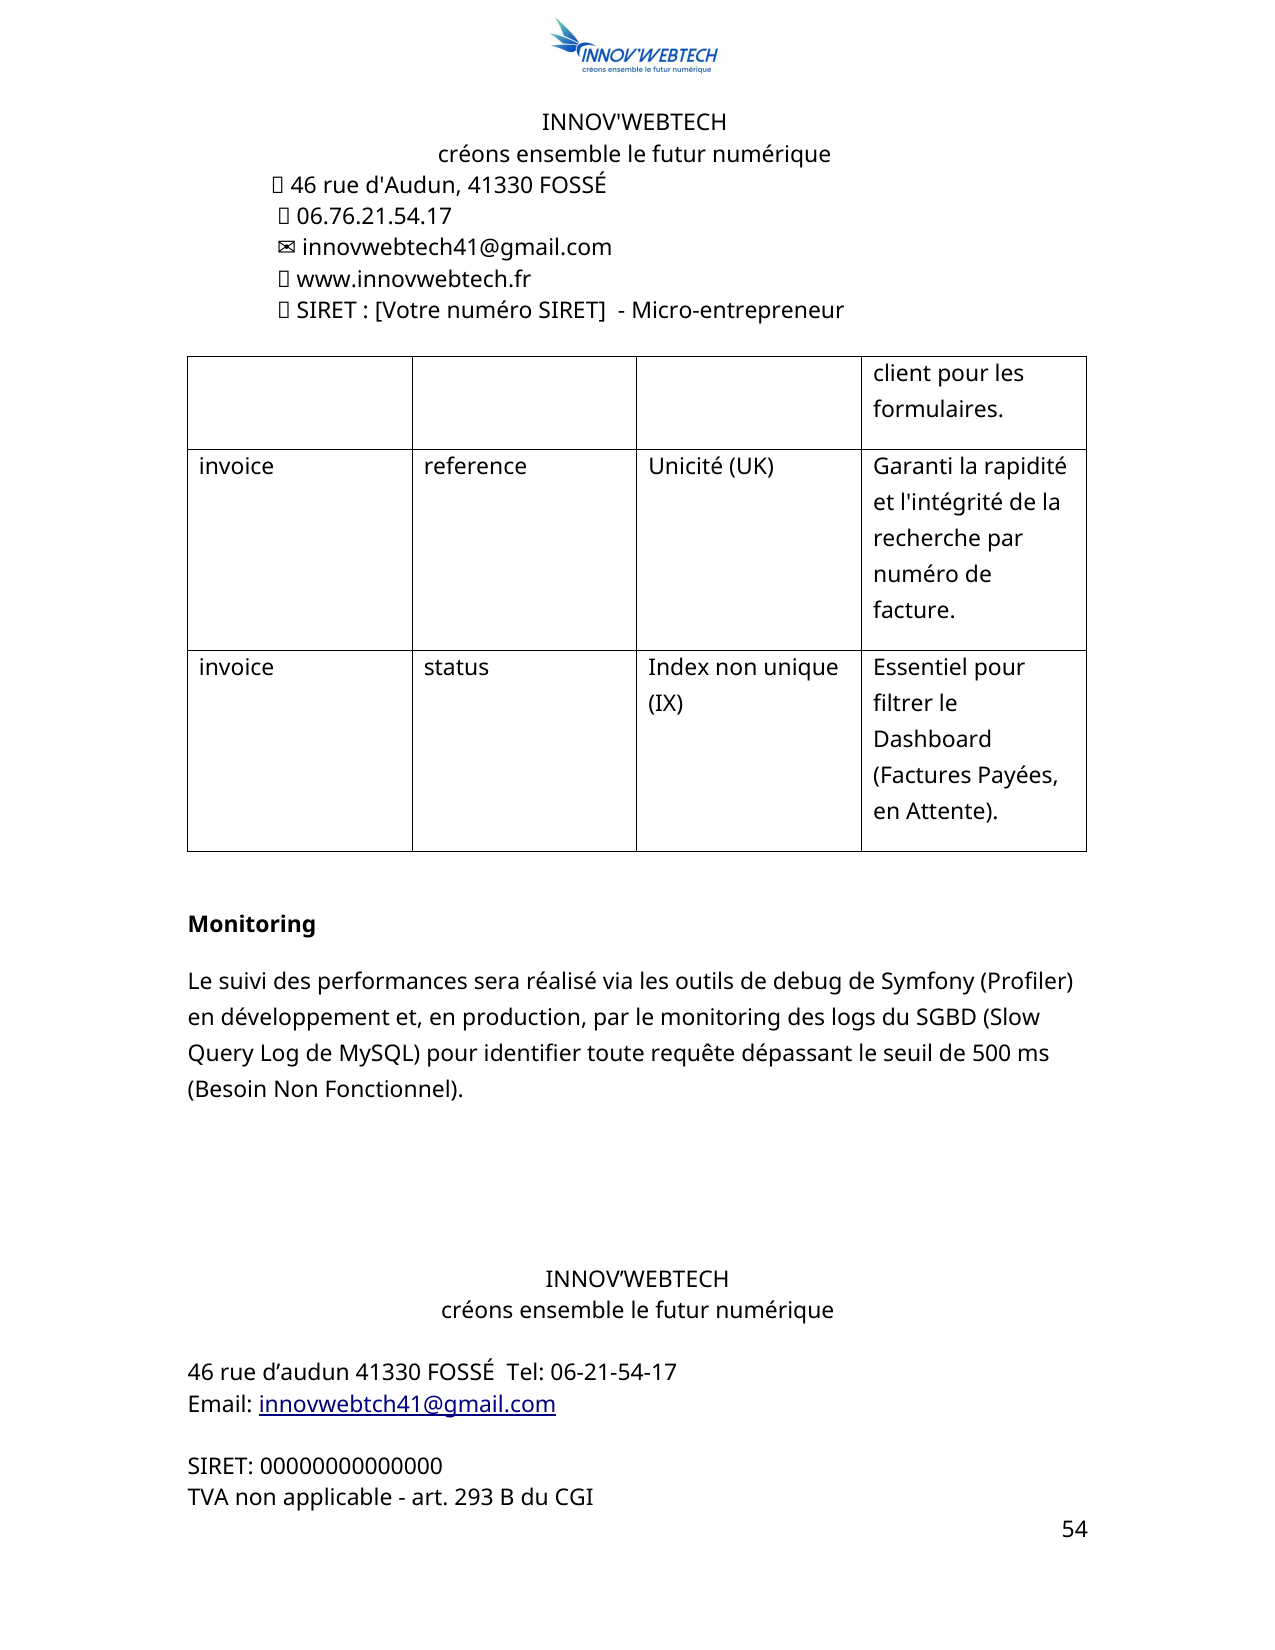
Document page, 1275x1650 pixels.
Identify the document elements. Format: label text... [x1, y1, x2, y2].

table_cell invoice [188, 450, 412, 650]
table_cell Garanti la rapidité et l'intégrité de la recherche par numéro de facture. [862, 450, 1086, 650]
table_cell reference [413, 450, 636, 650]
table_cell [637, 357, 861, 449]
text Le suivi des performances sera réalisé via les outils de debug de Symfony (Profiler) en développement et, en production, par le monitoring des logs du SGBD (Slow Query Log de MySQL) pour identifier toute requête dépassant le seuil de 500 ms (Besoin Non Fonctionnel). [187, 965, 1087, 1104]
table_cell Unicité (UK) [637, 450, 861, 650]
table_cell status [413, 651, 636, 851]
table_cell invoice [188, 651, 412, 851]
text Monitoring [187, 908, 1087, 940]
table_cell [413, 357, 636, 449]
table_cell Index non unique (IX) [637, 651, 861, 851]
table_cell client pour les formulaires. [862, 357, 1086, 449]
table_cell [188, 357, 412, 449]
table_cell Essentiel pour filtrer le Dashboard (Factures Payées, en Attente). [862, 651, 1086, 851]
